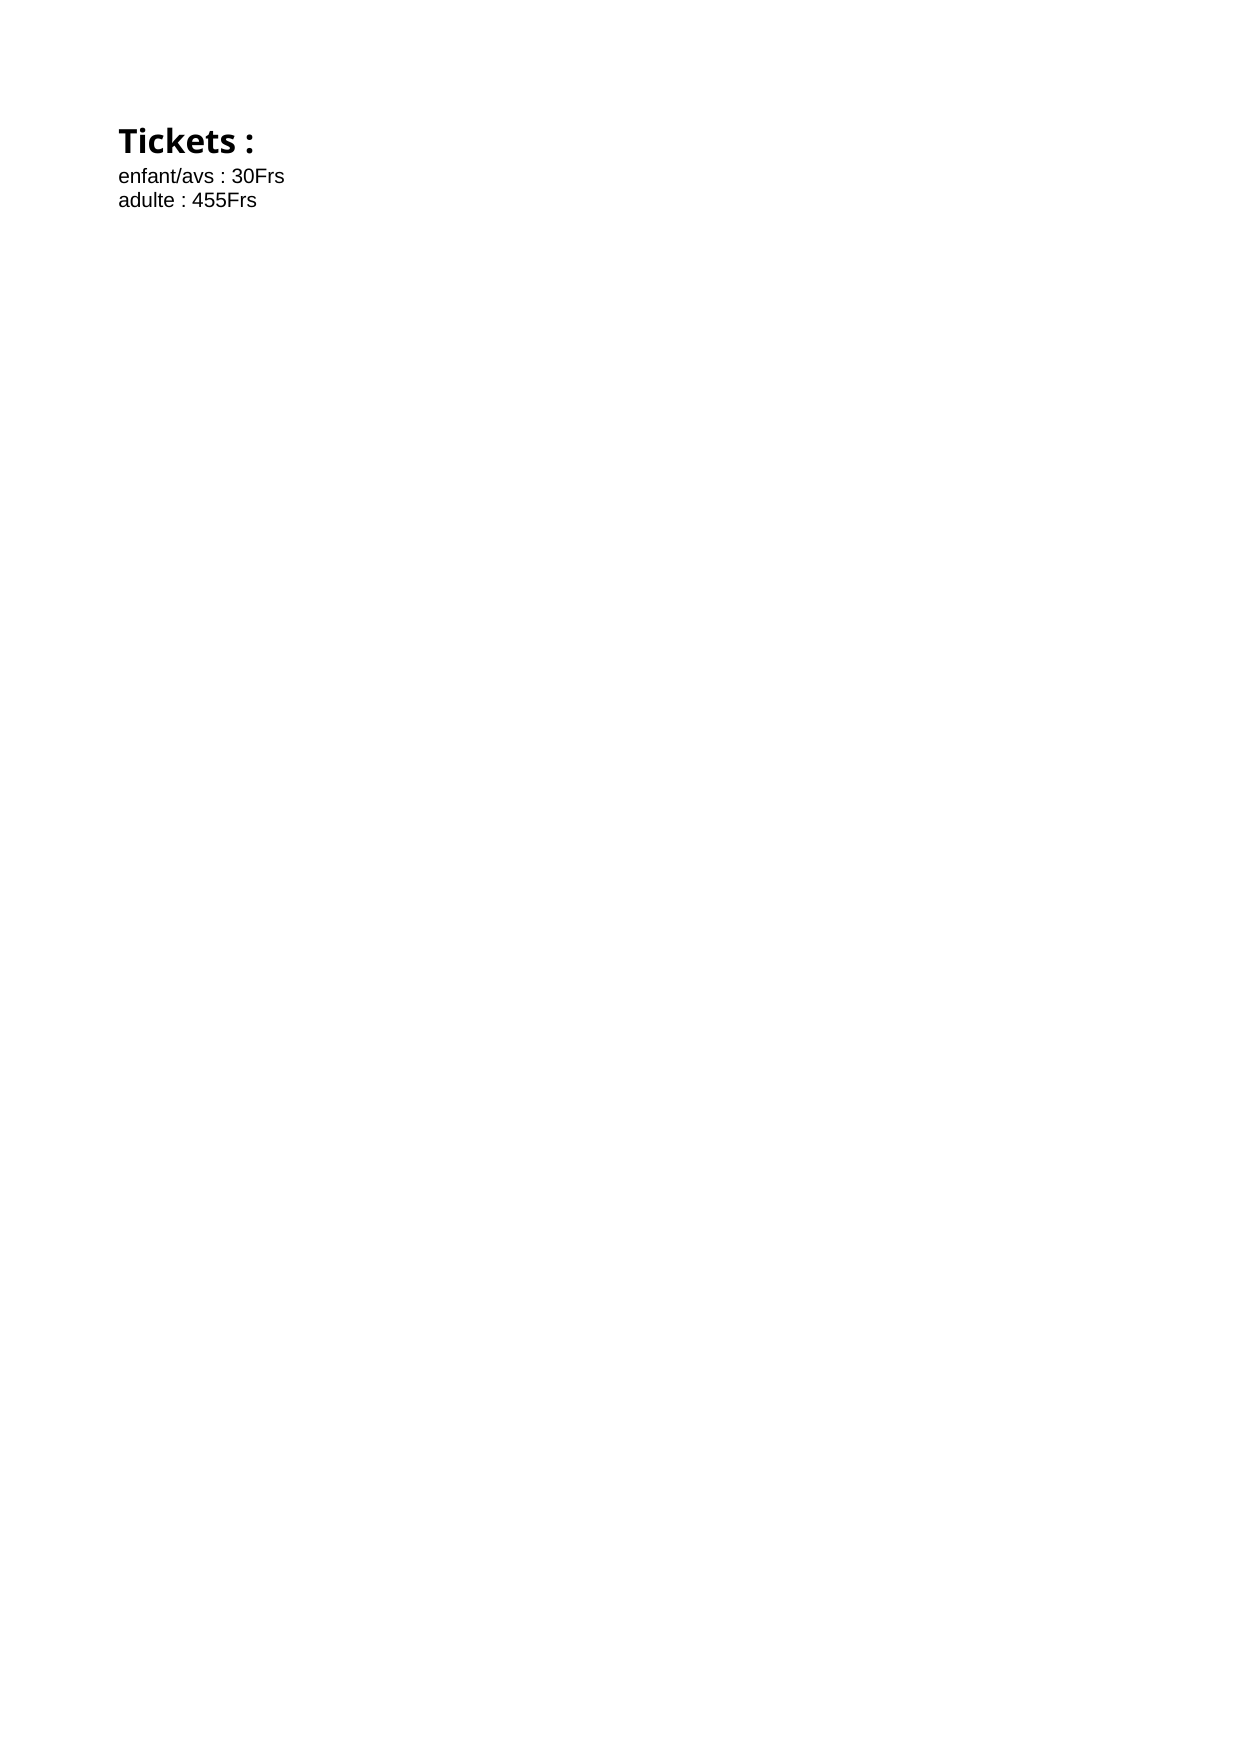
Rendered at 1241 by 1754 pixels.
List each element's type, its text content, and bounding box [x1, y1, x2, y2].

text Tickets : [118, 118, 1122, 163]
text adulte : 455Frs [118, 187, 1122, 211]
text enfant/avs : 30Frs [118, 163, 1122, 187]
